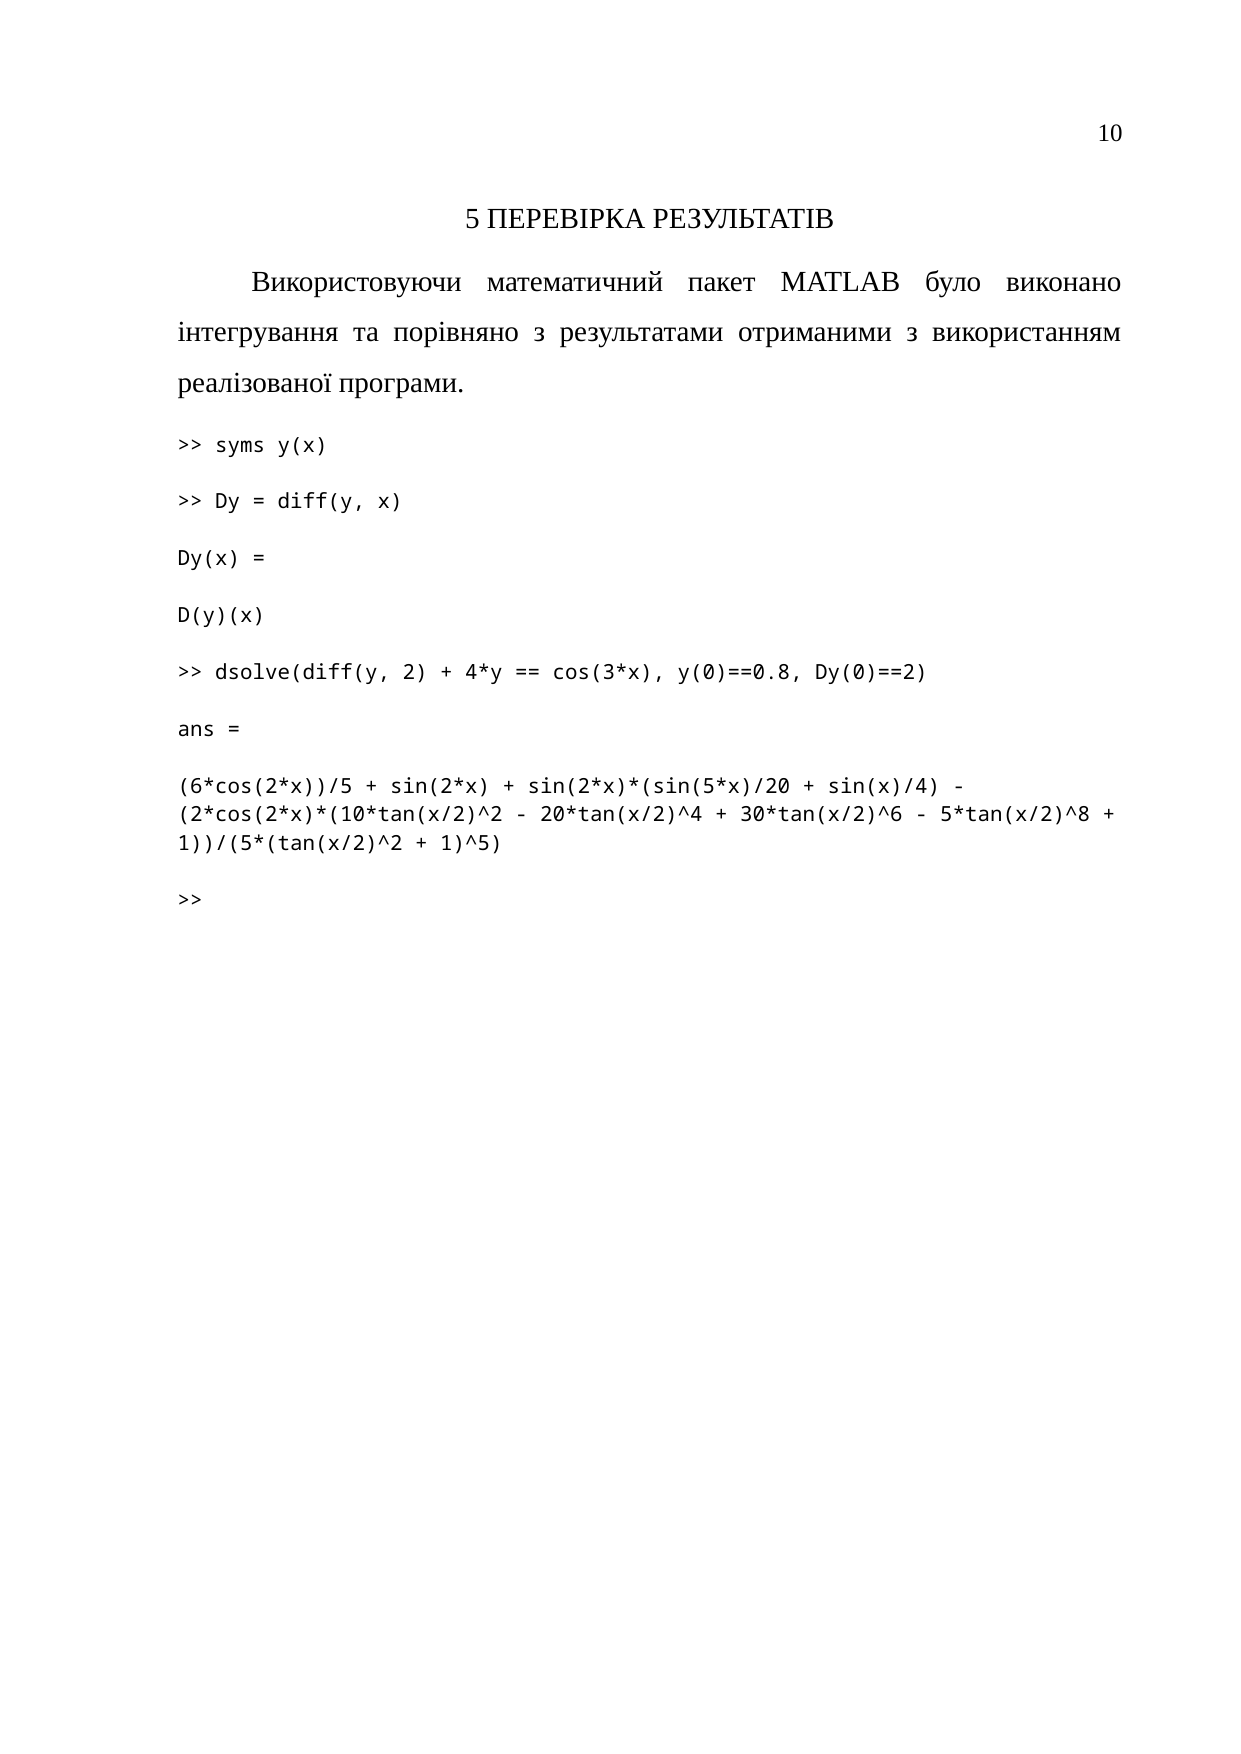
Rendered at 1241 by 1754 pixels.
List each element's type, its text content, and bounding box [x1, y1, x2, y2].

text >> Dy = diff(y, x) [177, 487, 1122, 515]
text >> [177, 885, 1122, 913]
text ans = [177, 714, 1122, 742]
text >> dsolve(diff(y, 2) + 4*y == cos(3*x), y(0)==0.8, Dy(0)==2) [177, 657, 1122, 686]
text D(y)(x) [177, 600, 1122, 629]
text Dy(x) = [177, 543, 1122, 572]
subtitle 5 Перевірка результатів [177, 201, 1122, 235]
text Використовуючи математичний пакет MATLAB було виконано інтегрування та порівняно з результатами отриманими з використанням реалізованої програми. [177, 264, 1122, 398]
text (6*cos(2*x))/5 + sin(2*x) + sin(2*x)*(sin(5*x)/20 + sin(x)/4) - (2*cos(2*x)*(10*tan(x/2)^2 - 20*tan(x/2)^4 + 30*tan(x/2)^6 - 5*tan(x/2)^8 + 1))/(5*(tan(x/2)^2 + 1)^5) [177, 771, 1122, 856]
text >> syms y(x) [177, 430, 1122, 458]
